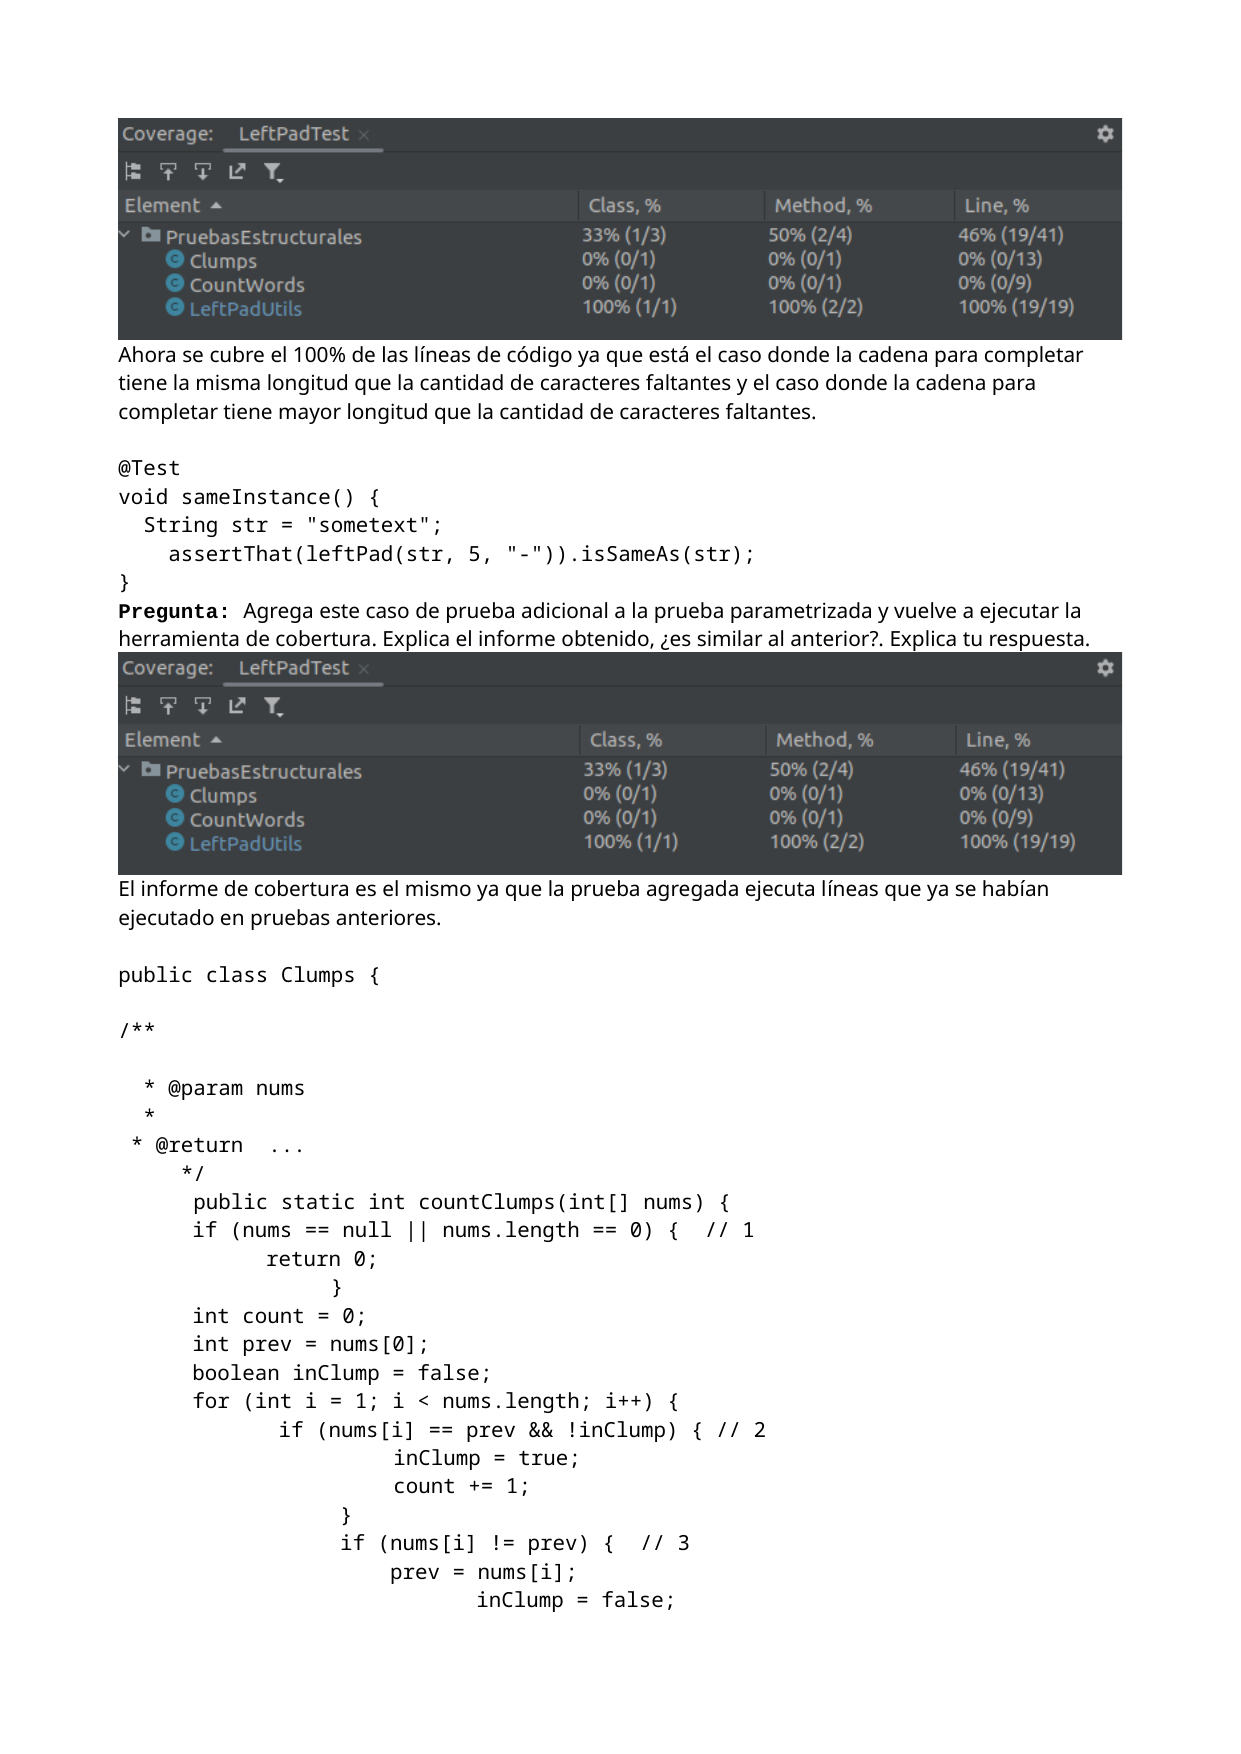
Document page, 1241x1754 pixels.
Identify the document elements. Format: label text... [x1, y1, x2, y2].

text * [118, 1102, 1122, 1130]
text if (nums[i] == prev && !inClump) { // 2 [118, 1415, 1122, 1443]
text inClump = true; [118, 1443, 1122, 1472]
text int prev = nums[0]; [118, 1329, 1122, 1358]
text public static int countClumps(int[] nums) { [118, 1187, 1122, 1216]
text void sameInstance() { [118, 482, 1122, 510]
picture [118, 118, 1123, 340]
text int count = 0; [118, 1301, 1122, 1329]
text for (int i = 1; i < nums.length; i++) { [118, 1386, 1122, 1415]
picture [118, 652, 1123, 875]
text assertThat(leftPad(str, 5, "-")).isSameAs(str); [118, 539, 1122, 567]
text El informe de cobertura es el mismo ya que la prueba agregada ejecuta líneas que ya se habían ejecutado en pruebas anteriores. [118, 875, 1122, 931]
text */ [118, 1159, 1122, 1187]
text count += 1; [118, 1472, 1122, 1500]
text * @param nums [118, 1073, 1122, 1102]
text } [118, 567, 1122, 596]
text boolean inClump = false; [118, 1358, 1122, 1386]
text String str = "sometext"; [118, 510, 1122, 539]
text Ahora se cubre el 100% de las líneas de código ya que está el caso donde la cadena para completar tiene la misma longitud que la cantidad de caracteres faltantes y el caso donde la cadena para completar tiene mayor longitud que la cantidad de caracteres faltantes. [118, 340, 1122, 425]
text } [118, 1272, 1122, 1301]
text if (nums[i] != prev) { // 3 [118, 1528, 1122, 1557]
text Pregunta: Agrega este caso de prueba adicional a la prueba parametrizada y vuelve a ejecutar la herramienta de cobertura. Explica el informe obtenido, ¿es similar al anterior?. Explica tu respuesta. [118, 596, 1122, 652]
text return 0; [118, 1244, 1122, 1272]
text @Test [118, 453, 1122, 482]
text public class Clumps { [118, 960, 1122, 988]
text /** [118, 1017, 1122, 1045]
text if (nums == null || nums.length == 0) { // 1 [118, 1216, 1122, 1244]
text inClump = false; [118, 1585, 1122, 1614]
text } [118, 1500, 1122, 1528]
text prev = nums[i]; [118, 1557, 1122, 1585]
text * @return ... [118, 1130, 1122, 1159]
